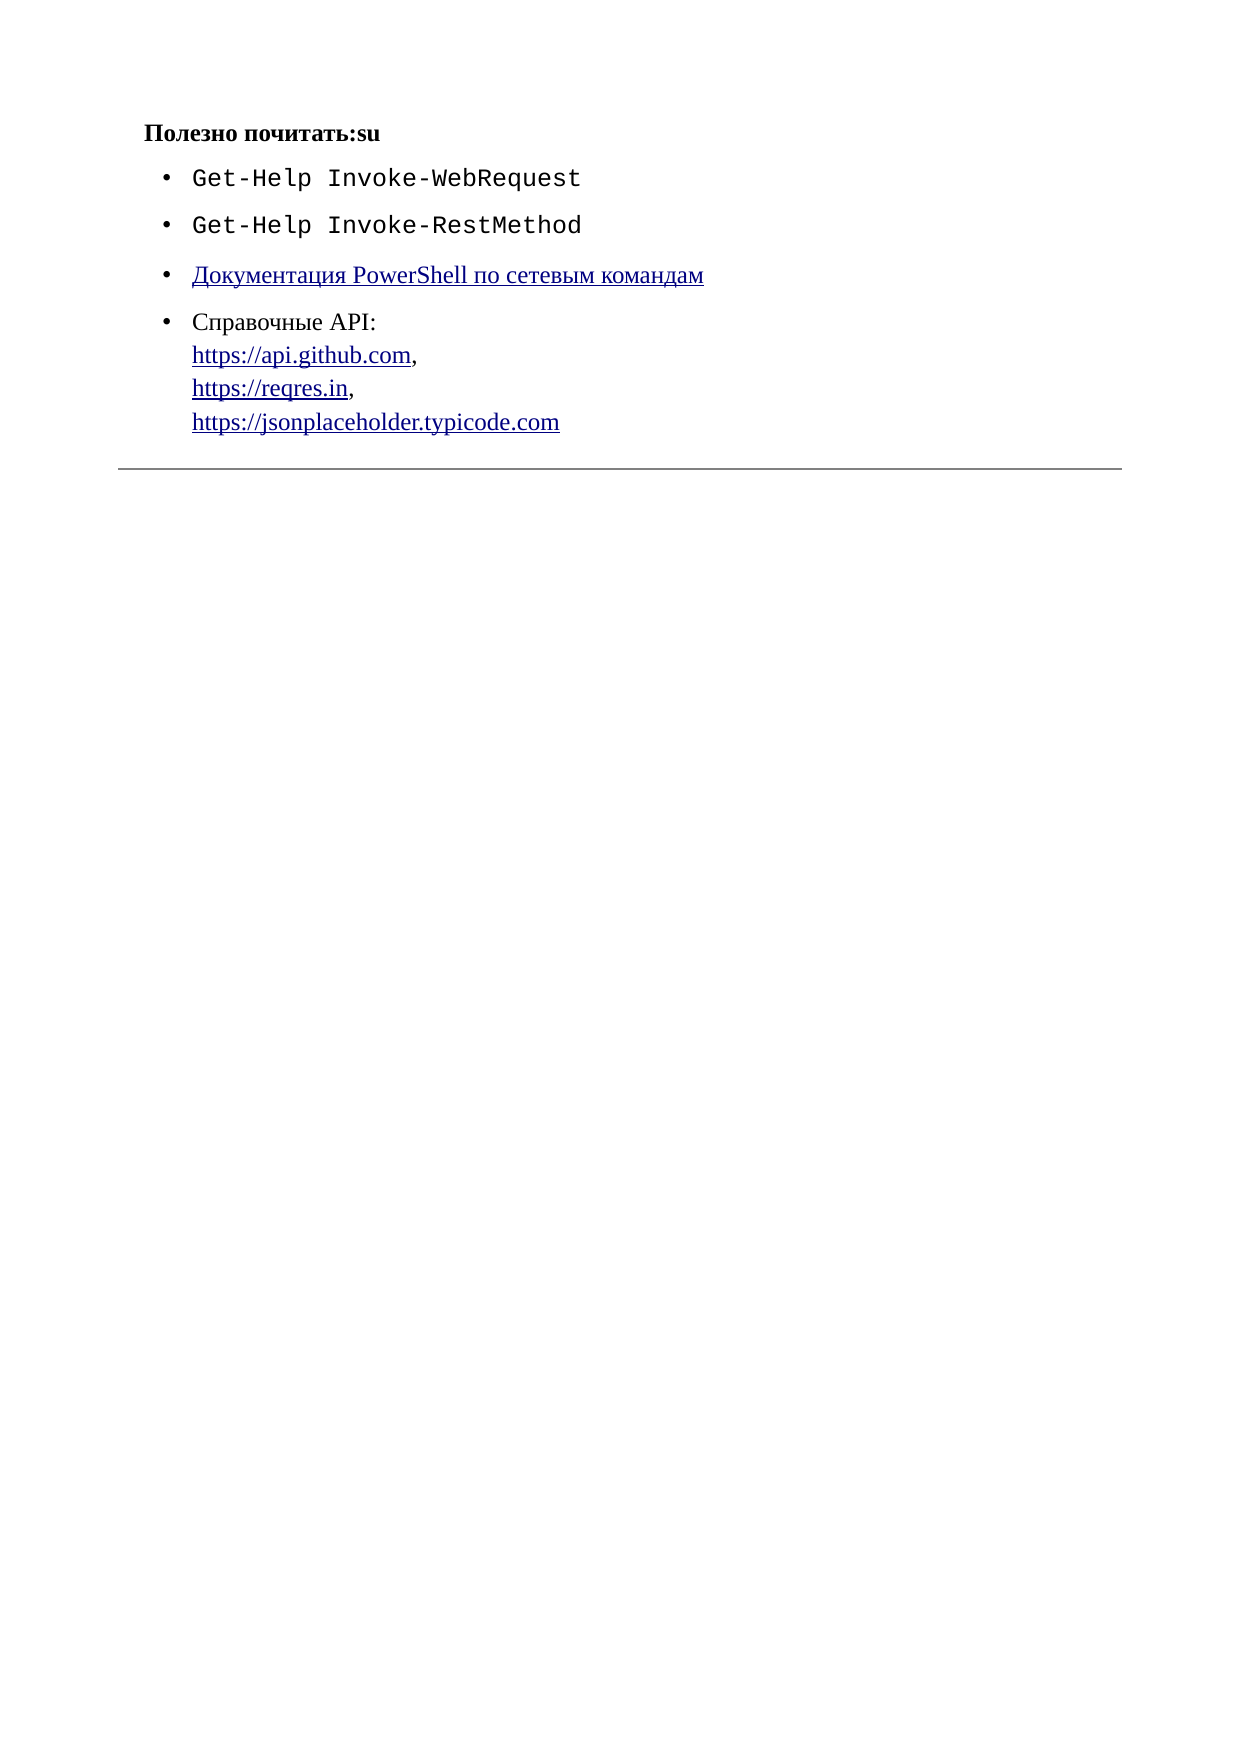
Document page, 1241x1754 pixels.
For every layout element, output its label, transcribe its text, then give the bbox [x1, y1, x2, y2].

list Get-Help Invoke-RestMethod [162, 213, 1122, 241]
list Справочные API: https://api.github.com, https://reqres.in, https://jsonplaceholder.typicode.com [162, 307, 1122, 435]
list Документация PowerShell по сетевым командам [162, 260, 1122, 289]
list Get-Help Invoke-WebRequest [162, 166, 1122, 194]
text 📘 Полезно почитать:su [118, 118, 1122, 147]
